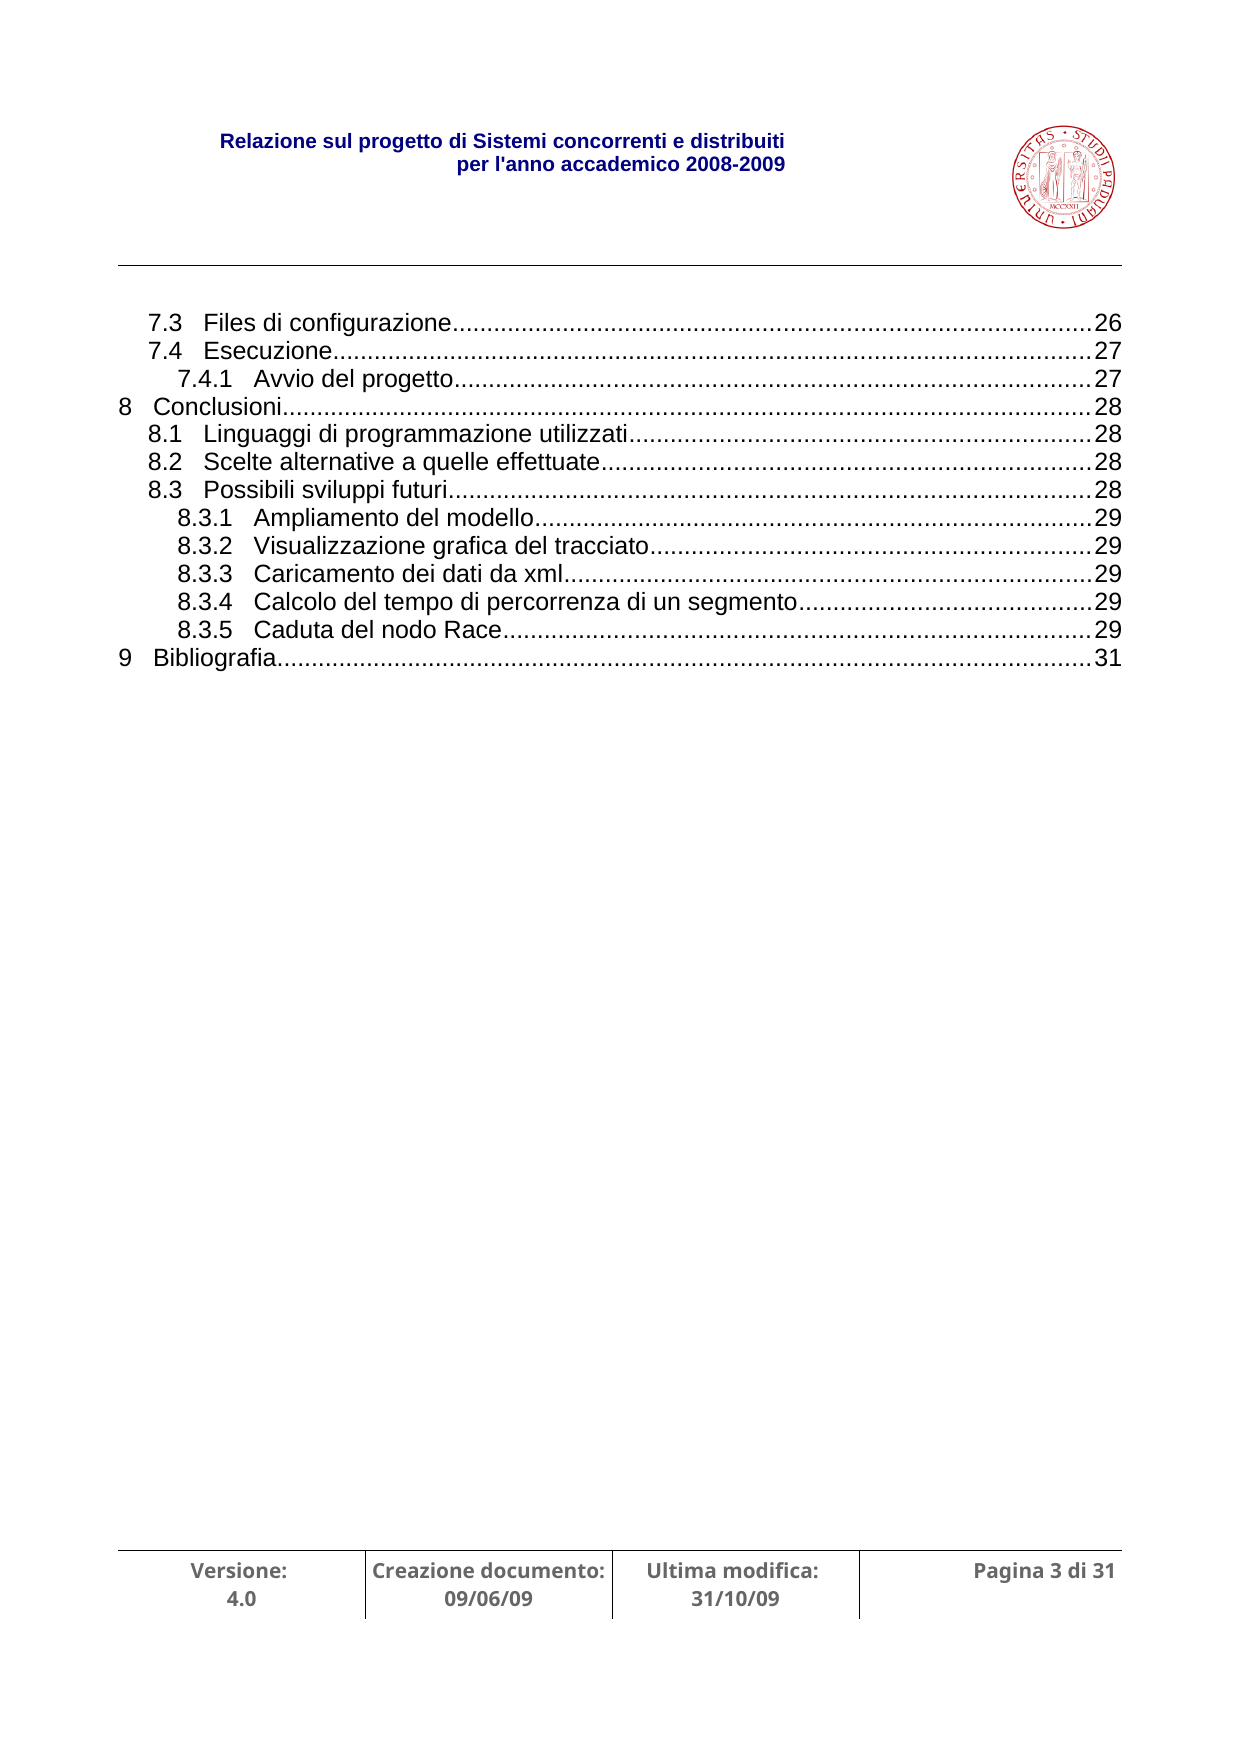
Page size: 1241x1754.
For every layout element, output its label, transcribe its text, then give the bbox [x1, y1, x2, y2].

picture [1010, 123, 1117, 231]
text 8.3.3 Caricamento dei dati da xml 29 [177, 560, 1122, 588]
text 7.4 Esecuzione 27 [148, 337, 1122, 364]
text 8.3.1 Ampliamento del modello 29 [177, 504, 1122, 532]
text 8.1 Linguaggi di programmazione utilizzati 28 [148, 420, 1122, 448]
text 8 Conclusioni 28 [118, 392, 1122, 420]
text 7.3 Files di configurazione 26 [148, 309, 1122, 337]
text 8.3.2 Visualizzazione grafica del tracciato 29 [177, 532, 1122, 560]
text 7.4.1 Avvio del progetto 27 [177, 364, 1122, 392]
text 8.3.5 Caduta del nodo Race 29 [177, 616, 1122, 644]
text 9 Bibliografia 31 [118, 644, 1122, 672]
text 8.3.4 Calcolo del tempo di percorrenza di un segmento 29 [177, 588, 1122, 616]
text 8.3 Possibili sviluppi futuri 28 [148, 476, 1122, 504]
text 8.2 Scelte alternative a quelle effettuate 28 [148, 448, 1122, 476]
